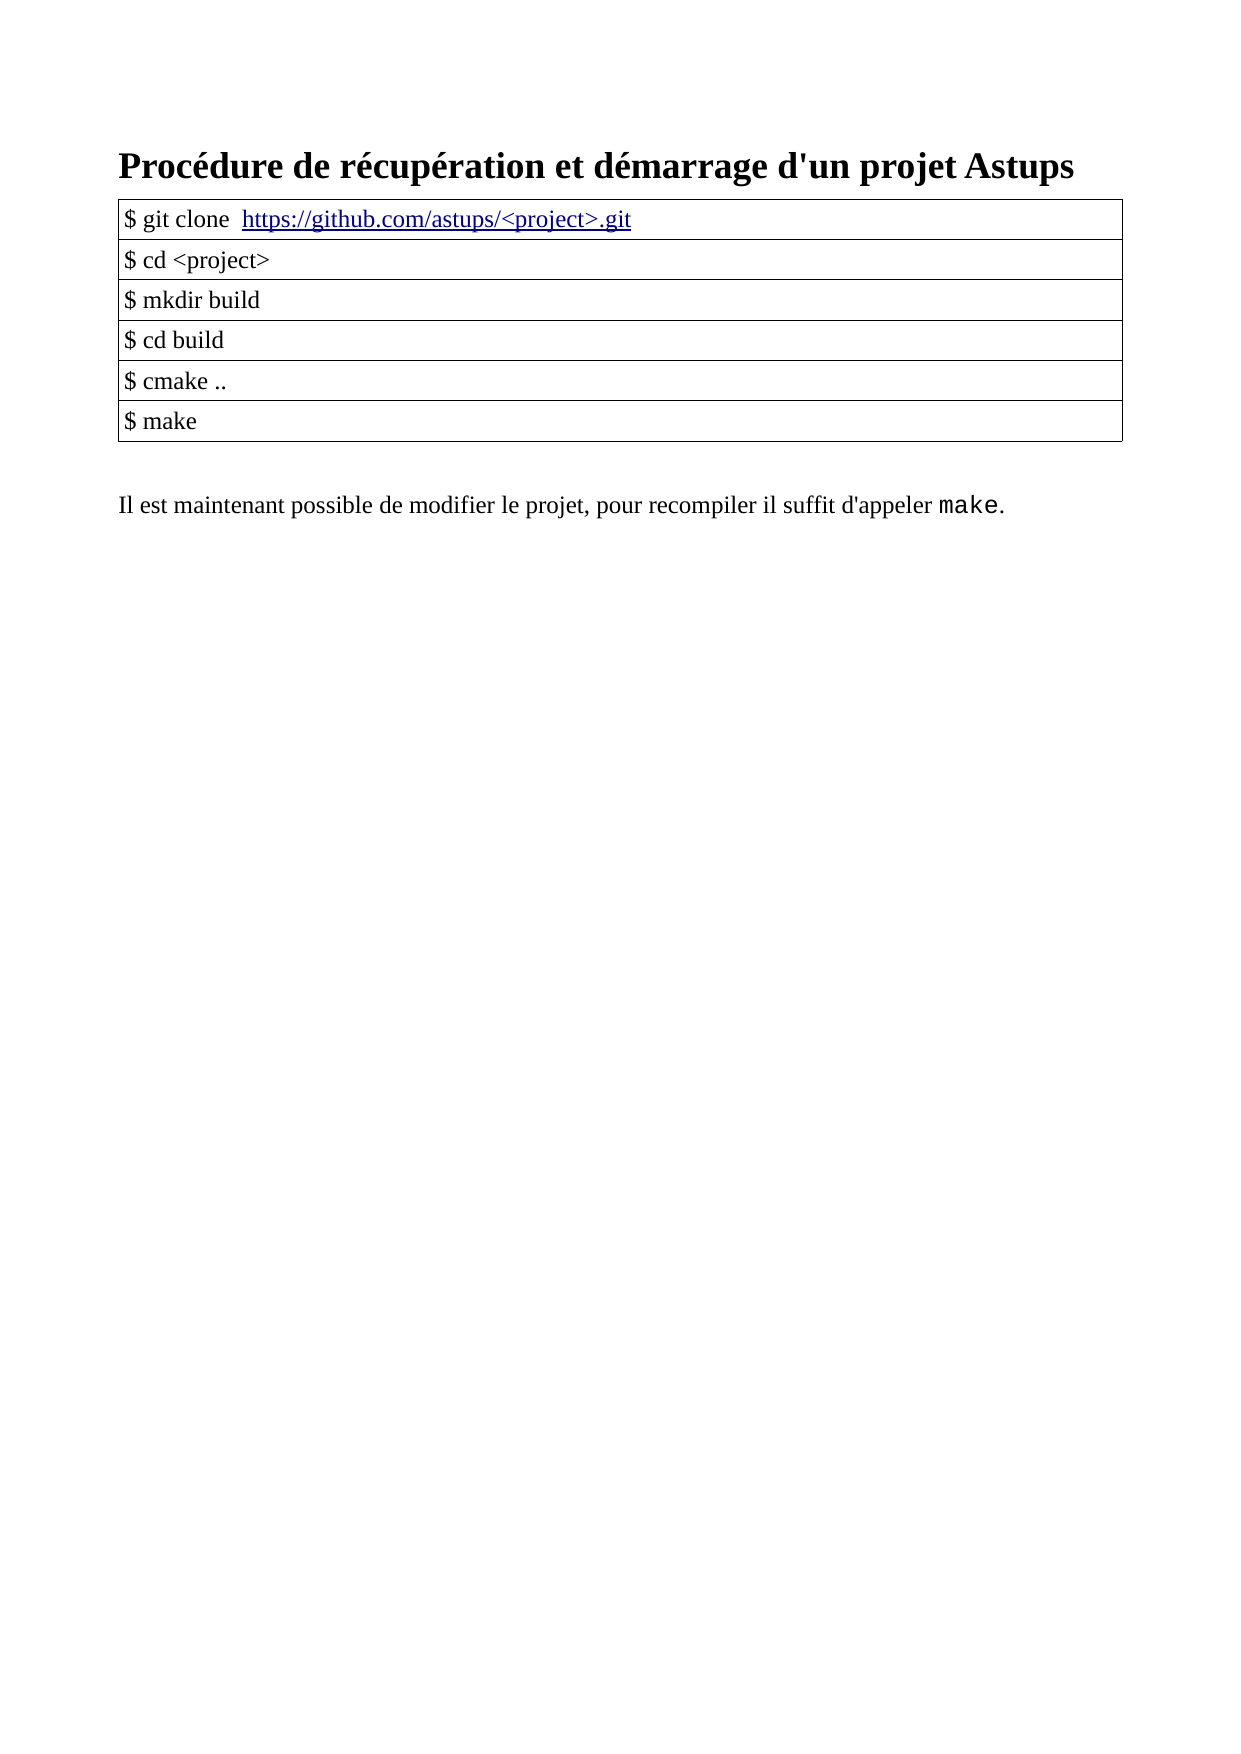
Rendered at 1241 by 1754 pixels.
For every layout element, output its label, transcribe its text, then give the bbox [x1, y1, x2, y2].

table_cell $ mkdir build [119, 280, 1122, 320]
table_cell $ cd build [119, 321, 1122, 360]
table_header $ git clone https://github.com/astups/<project>.git [119, 200, 1122, 239]
table_cell $ make [119, 401, 1122, 441]
table_cell $ cd <project> [119, 240, 1122, 279]
subtitle Procédure de récupération et démarrage d'un projet Astups [118, 143, 1122, 186]
table_cell $ cmake .. [119, 361, 1122, 400]
text Il est maintenant possible de modifier le projet, pour recompiler il suffit d'appeler make. [118, 490, 1122, 521]
